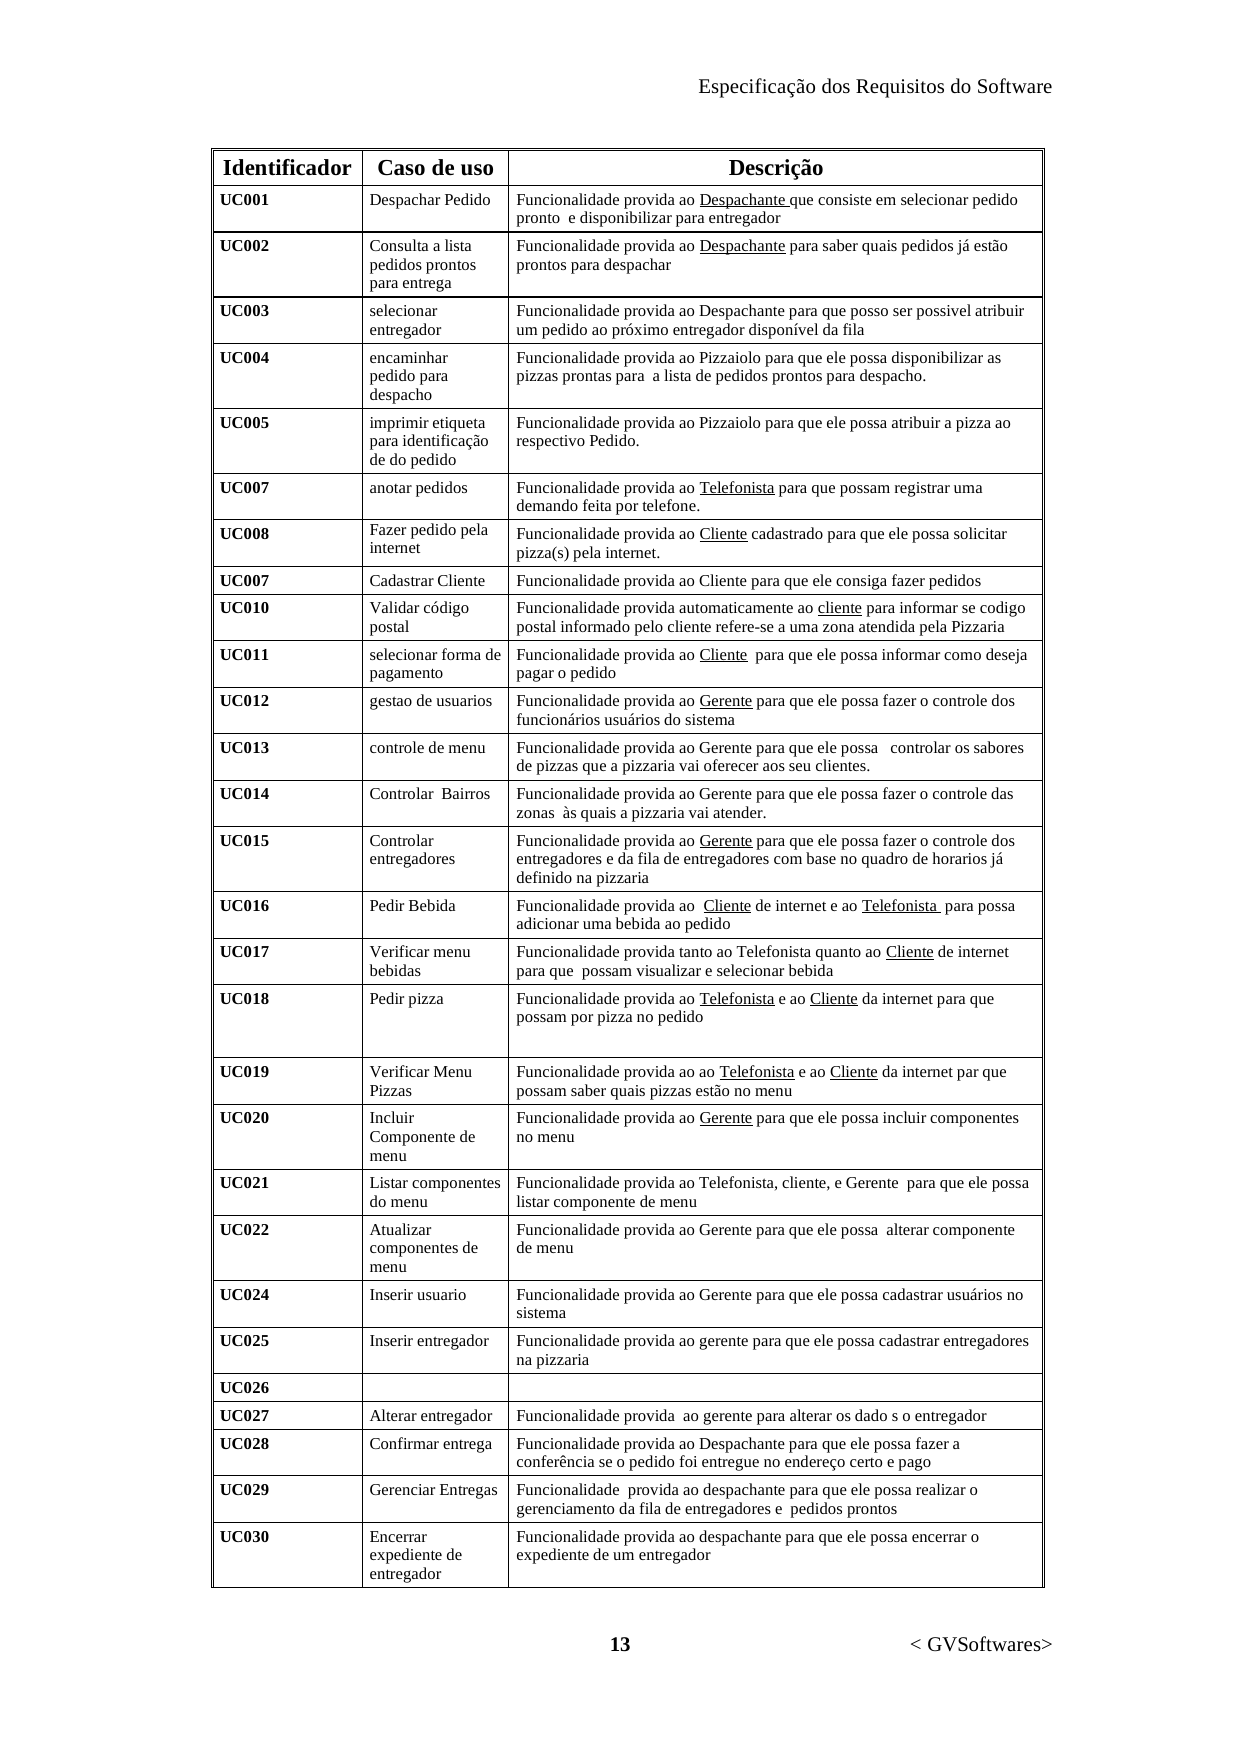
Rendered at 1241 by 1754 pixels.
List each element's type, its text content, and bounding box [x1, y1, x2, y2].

table_cell UC024 [214, 1281, 362, 1327]
table_cell Funcionalidade provida ao Despachante para saber quais pedidos já estão prontos para despachar [509, 233, 1042, 296]
table_cell Funcionalidade provida ao gerente para alterar os dado s o entregador [509, 1402, 1042, 1429]
table_cell Funcionalidade provida ao Pizzaiolo para que ele possa disponibilizar as pizzas prontas para a lista de pedidos prontos para despacho. [509, 344, 1042, 408]
table_cell Funcionalidade provida ao Despachante para que posso ser possivel atribuir um pedido ao próximo entregador disponível da fila [509, 298, 1042, 343]
table_cell UC013 [214, 734, 362, 779]
table_cell Alterar entregador [363, 1402, 508, 1429]
table_cell Cadastrar Cliente [363, 567, 508, 594]
table_cell imprimir etiqueta para identificação de do pedido [363, 409, 508, 473]
table_cell UC021 [214, 1170, 362, 1215]
table_cell Atualizar componentes de menu [363, 1216, 508, 1280]
table_cell Consulta a lista pedidos prontos para entrega [363, 233, 508, 296]
table_cell Funcionalidade provida automaticamente ao cliente para informar se codigo postal informado pelo cliente refere-se a uma zona atendida pela Pizzaria [509, 595, 1042, 640]
table_cell Funcionalidade provida ao Telefonista, cliente, e Gerente para que ele possa listar componente de menu [509, 1170, 1042, 1215]
table_cell Validar código postal [363, 595, 508, 640]
table_cell Funcionalidade provida ao Cliente para que ele consiga fazer pedidos [509, 567, 1042, 594]
table_cell UC025 [214, 1328, 362, 1373]
table_cell Funcionalidade provida ao Gerente para que ele possa fazer o controle dos entregadores e da fila de entregadores com base no quadro de horarios já definido na pizzaria [509, 827, 1042, 891]
table_cell Verificar menu bebidas [363, 939, 508, 984]
table_cell Funcionalidade provida ao Telefonista e ao Cliente da internet para que possam por pizza no pedido [509, 985, 1042, 1057]
table_cell Pedir Bebida [363, 892, 508, 937]
table_cell UC030 [214, 1523, 362, 1587]
table_cell Funcionalidade provida ao Pizzaiolo para que ele possa atribuir a pizza ao respectivo Pedido. [509, 409, 1042, 473]
table_cell Funcionalidade provida ao Gerente para que ele possa cadastrar usuários no sistema [509, 1281, 1042, 1327]
table_cell Fazer pedido pela internet [363, 520, 508, 566]
table_cell Despachar Pedido [363, 186, 508, 231]
table_cell Funcionalidade provida ao Despachante para que ele possa fazer a conferência se o pedido foi entregue no endereço certo e pago [509, 1430, 1042, 1475]
table_cell UC007 [214, 567, 362, 594]
table_cell Funcionalidade provida ao despachante para que ele possa realizar o gerenciamento da fila de entregadores e pedidos prontos [509, 1476, 1042, 1522]
table_cell Funcionalidade provida ao Telefonista para que possam registrar uma demando feita por telefone. [509, 474, 1042, 519]
table_cell UC005 [214, 409, 362, 473]
table_cell UC011 [214, 641, 362, 687]
table_cell [509, 1374, 1042, 1401]
table_cell UC014 [214, 781, 362, 826]
table_cell UC018 [214, 985, 362, 1057]
table_cell UC027 [214, 1402, 362, 1429]
table_cell Verificar Menu Pizzas [363, 1058, 508, 1104]
table_cell UC012 [214, 688, 362, 733]
table_header Caso de uso [363, 151, 508, 185]
table_cell selecionar forma de pagamento [363, 641, 508, 687]
table_cell Funcionalidade provida ao Cliente de internet e ao Telefonista para possa adicionar uma bebida ao pedido [509, 892, 1042, 937]
table_cell Confirmar entrega [363, 1430, 508, 1475]
table_cell selecionar entregador [363, 298, 508, 343]
table_cell Inserir entregador [363, 1328, 508, 1373]
table_cell anotar pedidos [363, 474, 508, 519]
table_cell controle de menu [363, 734, 508, 779]
table_cell Funcionalidade provida ao despachante para que ele possa encerrar o expediente de um entregador [509, 1523, 1042, 1587]
table_cell Funcionalidade provida ao Cliente cadastrado para que ele possa solicitar pizza(s) pela internet. [509, 520, 1042, 566]
table_cell UC020 [214, 1105, 362, 1169]
table_cell Funcionalidade provida ao ao Telefonista e ao Cliente da internet par que possam saber quais pizzas estão no menu [509, 1058, 1042, 1104]
table_cell Funcionalidade provida ao Despachante que consiste em selecionar pedido pronto e disponibilizar para entregador [509, 186, 1042, 231]
table_cell Funcionalidade provida ao Gerente para que ele possa incluir componentes no menu [509, 1105, 1042, 1169]
table_cell UC022 [214, 1216, 362, 1280]
table_cell Controlar Bairros [363, 781, 508, 826]
table_cell Incluir Componente de menu [363, 1105, 508, 1169]
table_cell UC019 [214, 1058, 362, 1104]
table_cell Pedir pizza [363, 985, 508, 1057]
table_cell UC004 [214, 344, 362, 408]
table_cell UC026 [214, 1374, 362, 1401]
table_cell [363, 1374, 508, 1401]
table_cell UC010 [214, 595, 362, 640]
table_cell gestao de usuarios [363, 688, 508, 733]
table_cell Inserir usuario [363, 1281, 508, 1327]
table_cell UC007 [214, 474, 362, 519]
table_cell Funcionalidade provida ao Gerente para que ele possa fazer o controle dos funcionários usuários do sistema [509, 688, 1042, 733]
table_cell Listar componentes do menu [363, 1170, 508, 1215]
table_cell encaminhar pedido para despacho [363, 344, 508, 408]
table_cell UC028 [214, 1430, 362, 1475]
table_cell UC001 [214, 186, 362, 231]
table_header Identificador [214, 151, 362, 185]
table_cell UC008 [214, 520, 362, 566]
table_cell UC017 [214, 939, 362, 984]
table_cell Funcionalidade provida ao Gerente para que ele possa fazer o controle das zonas às quais a pizzaria vai atender. [509, 781, 1042, 826]
table_cell Controlar entregadores [363, 827, 508, 891]
table_cell Funcionalidade provida tanto ao Telefonista quanto ao Cliente de internet para que possam visualizar e selecionar bebida [509, 939, 1042, 984]
table_cell UC015 [214, 827, 362, 891]
table_cell Funcionalidade provida ao Cliente para que ele possa informar como deseja pagar o pedido [509, 641, 1042, 687]
table_cell UC002 [214, 233, 362, 296]
table_header Descrição [509, 151, 1042, 185]
table_cell Encerrar expediente de entregador [363, 1523, 508, 1587]
table_cell Funcionalidade provida ao gerente para que ele possa cadastrar entregadores na pizzaria [509, 1328, 1042, 1373]
table_cell UC029 [214, 1476, 362, 1522]
table_cell UC003 [214, 298, 362, 343]
table_cell Gerenciar Entregas [363, 1476, 508, 1522]
table_cell UC016 [214, 892, 362, 937]
table_cell Funcionalidade provida ao Gerente para que ele possa controlar os sabores de pizzas que a pizzaria vai oferecer aos seu clientes. [509, 734, 1042, 779]
table_cell Funcionalidade provida ao Gerente para que ele possa alterar componente de menu [509, 1216, 1042, 1280]
